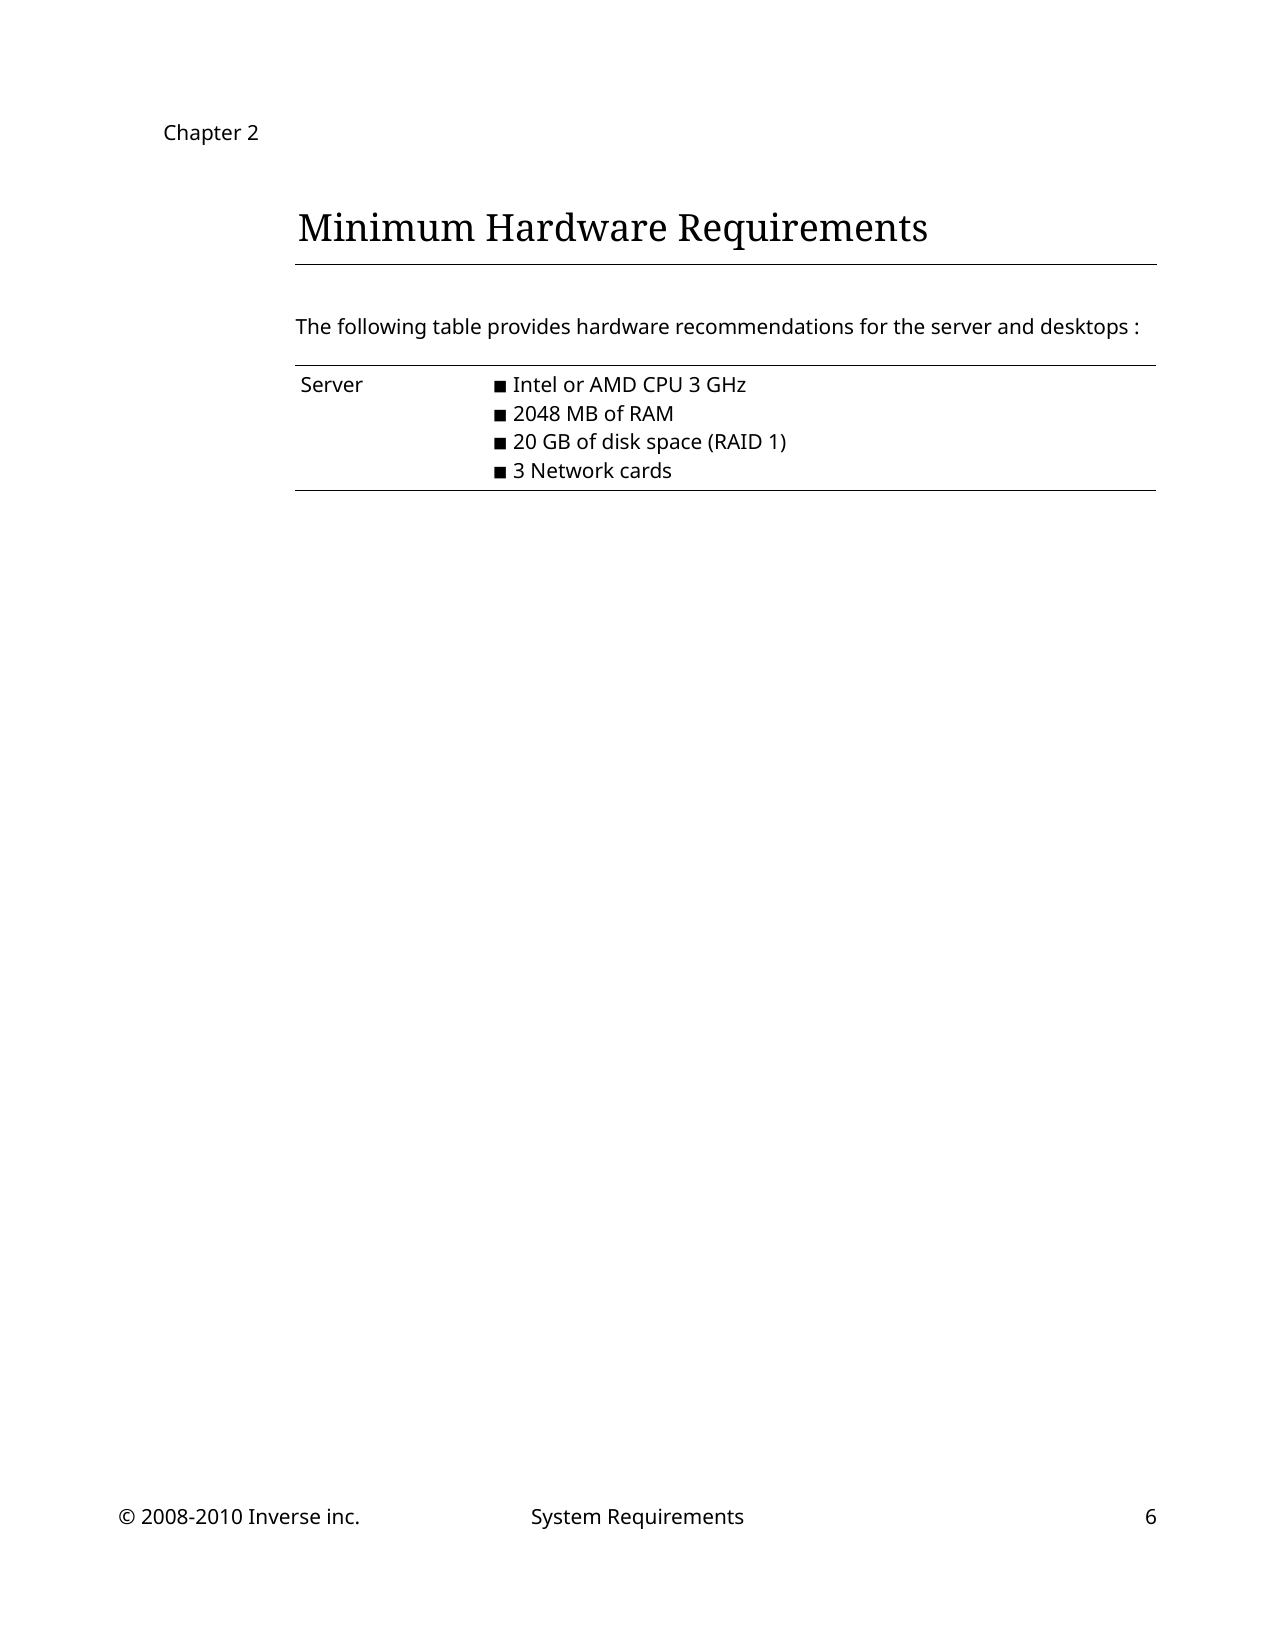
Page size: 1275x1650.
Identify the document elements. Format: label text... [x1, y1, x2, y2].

text The following table provides hardware recommendations for the server and desktops : [295, 312, 1157, 341]
subtitle Minimum Hardware Requirements [295, 201, 1157, 264]
table_header ◾ Intel or AMD CPU 3 GHz ◾ 2048 MB of RAM ◾ 20 GB of disk space (RAID 1) ◾ 3 Network cards [487, 366, 1156, 490]
table_header Server [295, 366, 487, 490]
